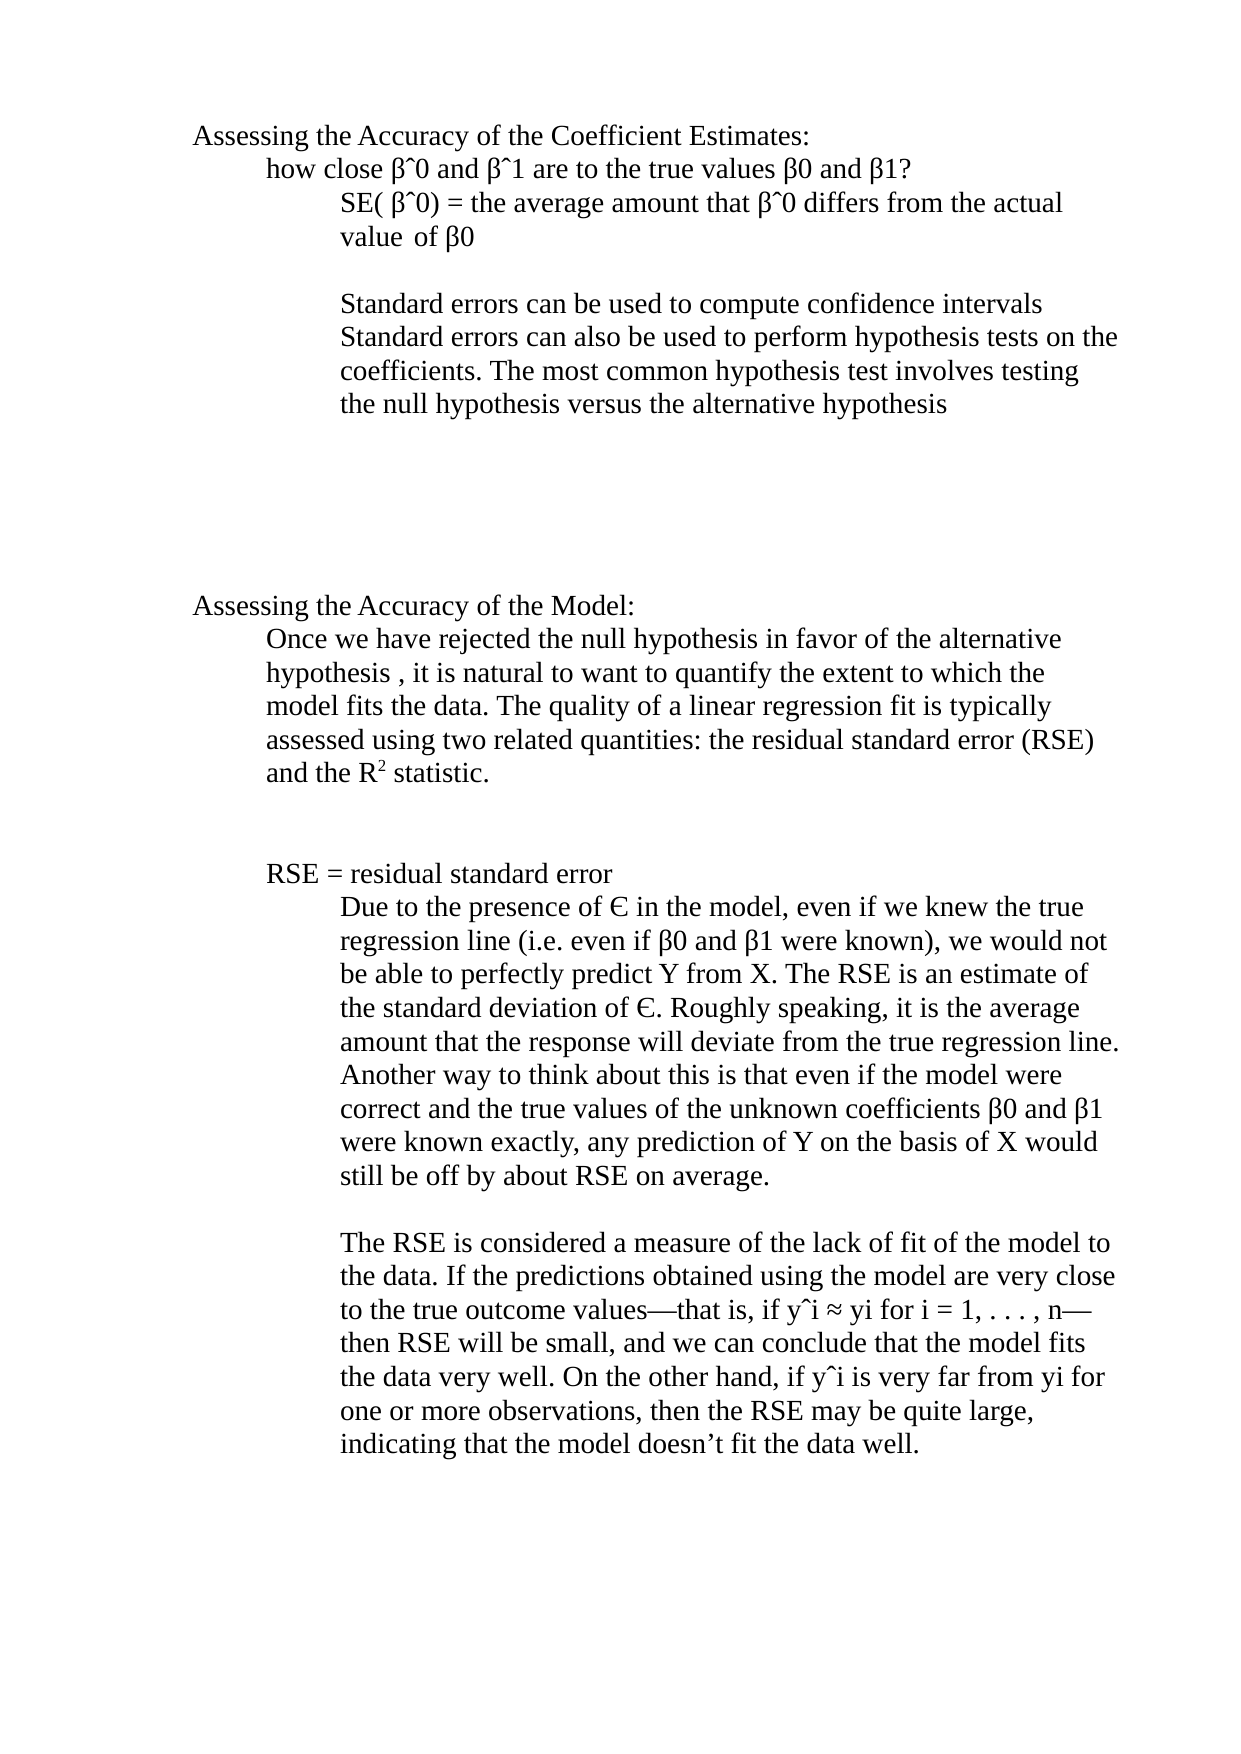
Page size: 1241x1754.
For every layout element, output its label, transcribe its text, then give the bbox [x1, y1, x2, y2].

text Assessing the Accuracy of the Coefficient Estimates: [118, 118, 1122, 152]
text Due to the presence of Є in the model, even if we knew the true regression line (i.e. even if β0 and β1 were known), we would not be able to perfectly predict Y from X. The RSE is an estimate of the standard deviation of Є. Roughly speaking, it is the average amount that the response will deviate from the true regression line. Another way to think about this is that even if the model were correct and the true values of the unknown coefficients β0 and β1 were known exactly, any prediction of Y on the basis of X would still be off by about RSE on average. [118, 889, 1122, 1191]
text Standard errors can also be used to perform hypothesis tests on the coefficients. The most common hypothesis test involves testing the null hypothesis versus the alternative hypothesis [118, 319, 1122, 420]
text RSE = residual standard error [118, 856, 1122, 889]
text hypothesis , it is natural to want to quantify the extent to which the [118, 655, 1122, 688]
text SE( βˆ0) = the average amount that βˆ0 differs from the actual value of β0 [118, 185, 1122, 252]
text Assessing the Accuracy of the Model: [118, 588, 1122, 621]
text how close βˆ0 and βˆ1 are to the true values β0 and β1? [118, 152, 1122, 185]
text the data. If the predictions obtained using the model are very close to the true outcome values—that is, if yˆi ≈ yi for i = 1, . . . , n— then RSE will be small, and we can conclude that the model fits the data very well. On the other hand, if yˆi is very far from yi for one or more observations, then the RSE may be quite large, indicating that the model doesn’t fit the data well. [118, 1258, 1122, 1460]
text model fits the data. The quality of a linear regression fit is typically assessed using two related quantities: the residual standard error (RSE) and the R2 statistic. [118, 688, 1122, 789]
text Once we have rejected the null hypothesis in favor of the alternative [118, 621, 1122, 655]
text Standard errors can be used to compute confidence intervals [118, 286, 1122, 319]
text The RSE is considered a measure of the lack of fit of the model to [118, 1225, 1122, 1258]
